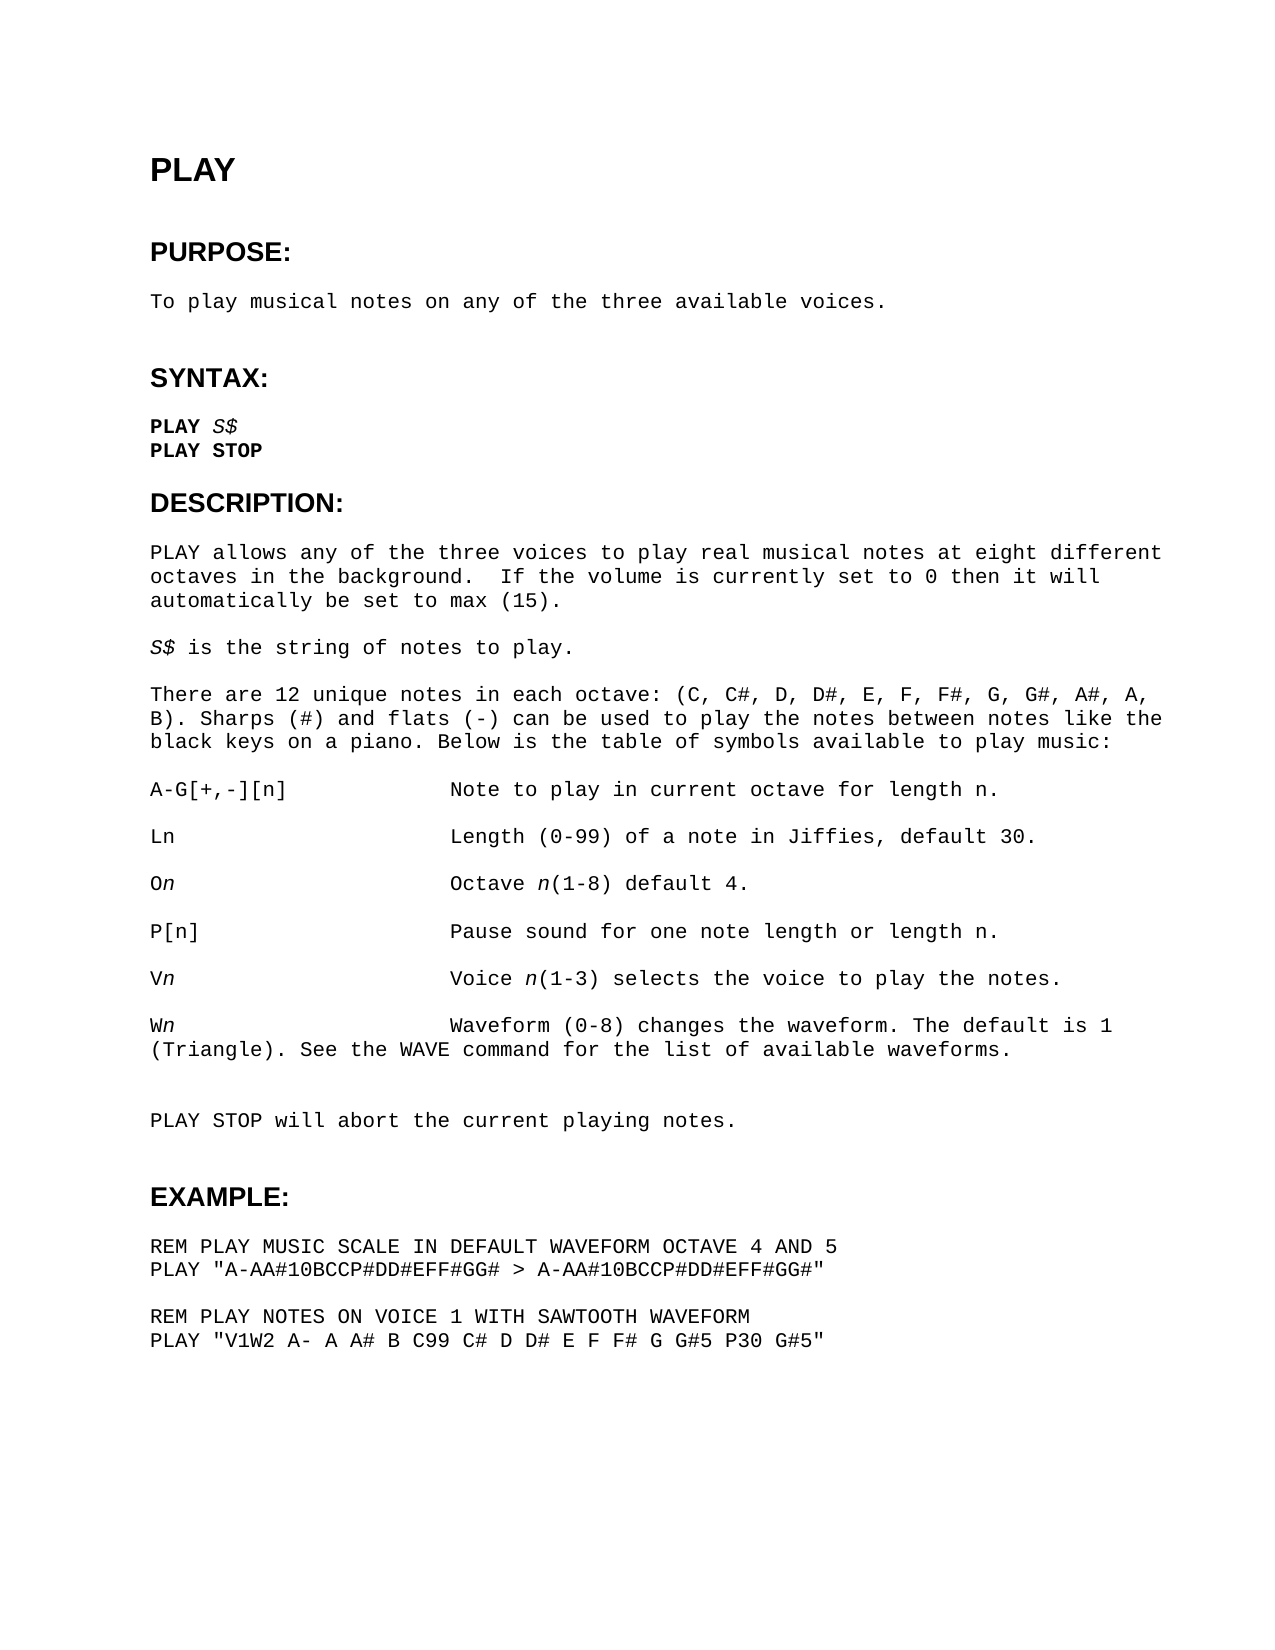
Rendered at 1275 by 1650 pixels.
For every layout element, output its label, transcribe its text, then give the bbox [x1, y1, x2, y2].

text EXAMPLE: [150, 1181, 1162, 1212]
text P[n] Pause sound for one note length or length n. [150, 921, 1162, 944]
text On Octave n(1-8) default 4. [150, 873, 1162, 897]
text SYNTAX: [150, 362, 1162, 393]
text Wn Waveform (0-8) changes the waveform. The default is 1 (Triangle). See the WAVE command for the list of available waveforms. [150, 1015, 1162, 1062]
text PLAY "A-AA#10BCCP#DD#EFF#GG# > A-AA#10BCCP#DD#EFF#GG#" [150, 1259, 1162, 1283]
text Vn Voice n(1-3) selects the voice to play the notes. [150, 968, 1162, 992]
text To play musical notes on any of the three available voices. [150, 291, 1162, 314]
text S$ is the string of notes to play. [150, 637, 1162, 661]
text PLAY [150, 150, 1162, 188]
text REM PLAY NOTES ON VOICE 1 WITH SAWTOOTH WAVEFORM [150, 1307, 1162, 1330]
text PLAY STOP [150, 440, 1162, 464]
text PURPOSE: [150, 236, 1162, 267]
text PLAY STOP will abort the current playing notes. [150, 1110, 1162, 1133]
text REM PLAY MUSIC SCALE IN DEFAULT WAVEFORM OCTAVE 4 AND 5 [150, 1236, 1162, 1259]
text Ln Length (0-99) of a note in Jiffies, default 30. [150, 826, 1162, 850]
text PLAY allows any of the three voices to play real musical notes at eight different octaves in the background. If the volume is currently set to 0 then it will automatically be set to max (15). [150, 542, 1162, 613]
text A-G[+,-][n] Note to play in current octave for length n. [150, 779, 1162, 802]
text PLAY S$ [150, 416, 1162, 440]
text DESCRIPTION: [150, 487, 1162, 519]
text PLAY "V1W2 A- A A# B C99 C# D D# E F F# G G#5 P30 G#5" [150, 1330, 1162, 1354]
text There are 12 unique notes in each octave: (C, C#, D, D#, E, F, F#, G, G#, A#, A, B). Sharps (#) and flats (-) can be used to play the notes between notes like the black keys on a piano. Below is the table of symbols available to play music: [150, 684, 1162, 755]
